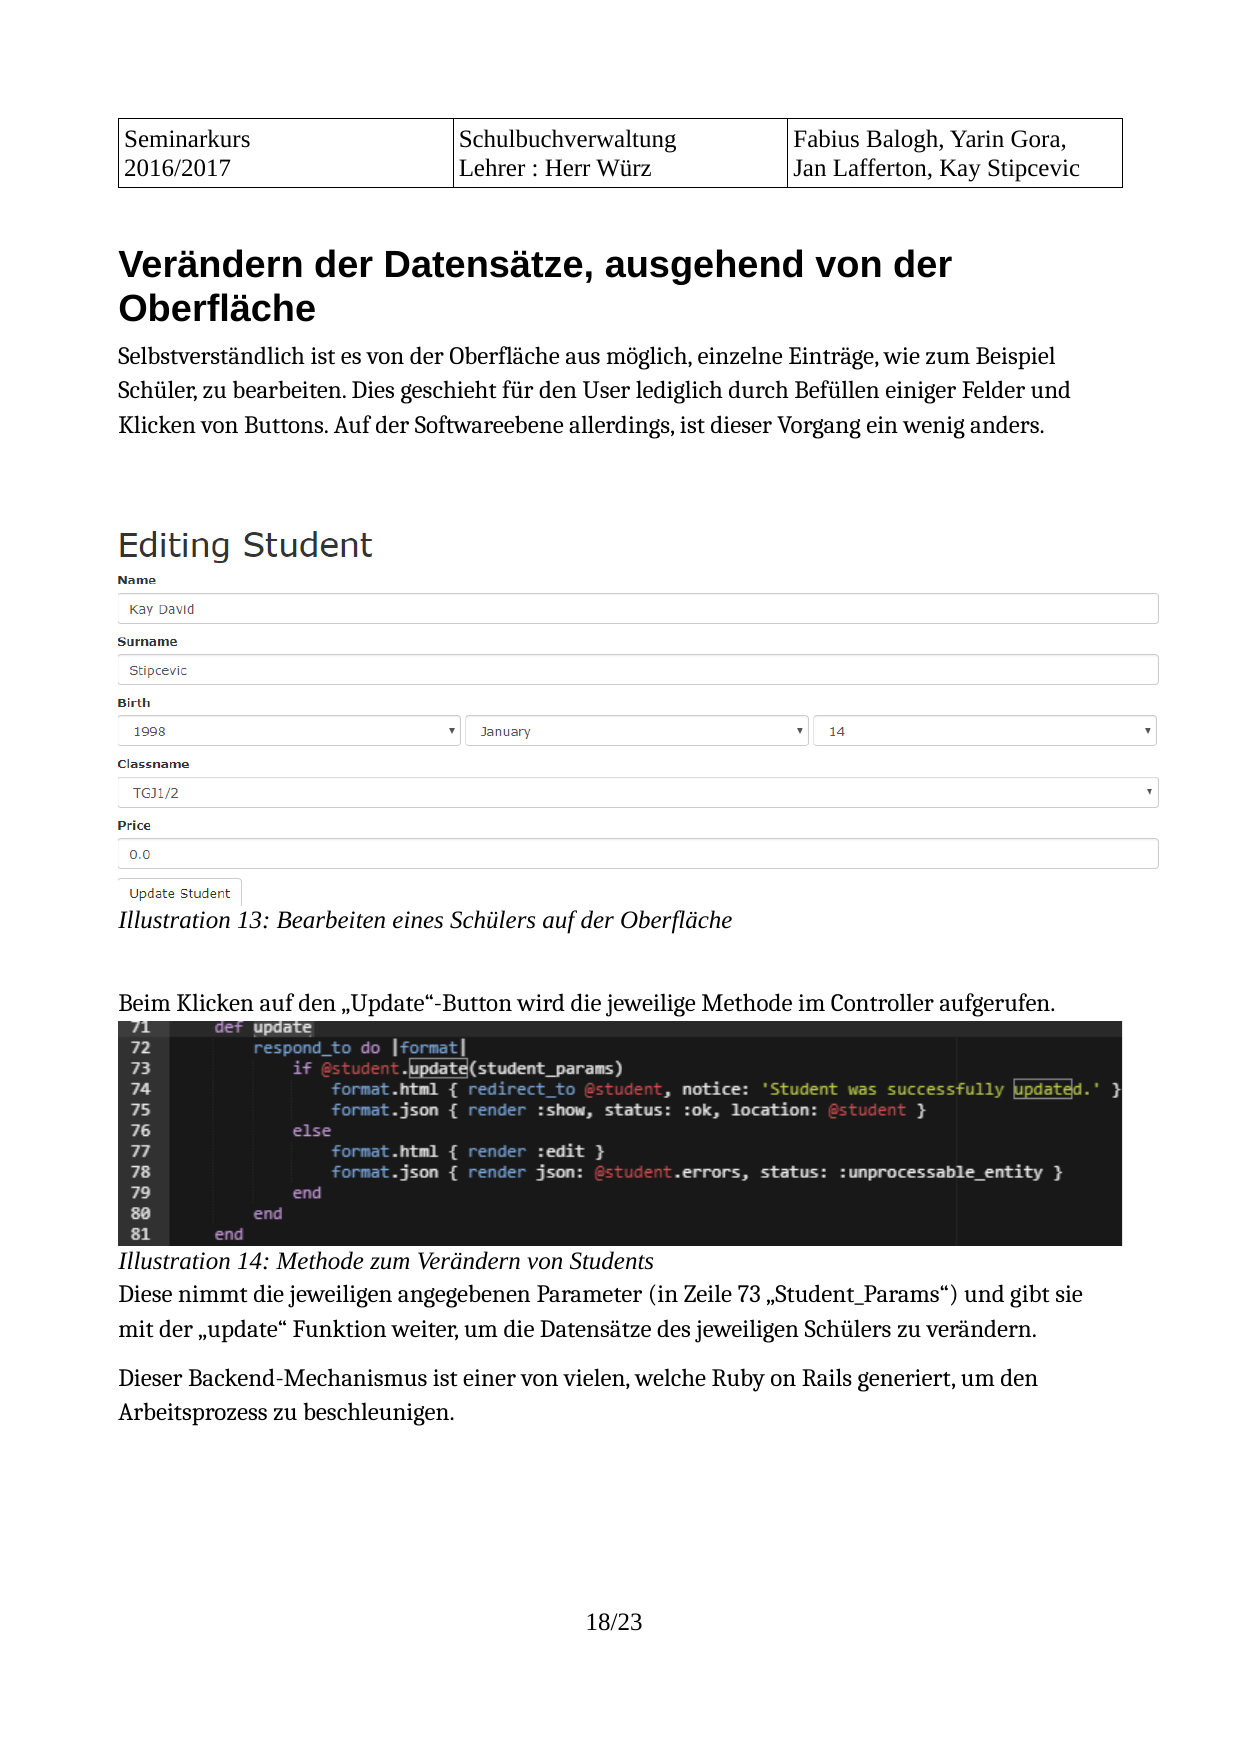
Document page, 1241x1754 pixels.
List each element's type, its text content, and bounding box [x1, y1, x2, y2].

text Beim Klicken auf den „Update“-Button wird die jeweilige Methode im Controller aufgerufen. [118, 989, 1122, 1018]
text Selbstverständlich ist es von der Oberfläche aus möglich, einzelne Einträge, wie zum Beispiel Schüler, zu bearbeiten. Dies geschieht für den User lediglich durch Befüllen einiger Felder und Klicken von Buttons. Auf der Softwareebene allerdings, ist dieser Vorgang ein wenig anders. [118, 342, 1122, 439]
picture [118, 530, 1161, 906]
picture [118, 1021, 1123, 1246]
subtitle Verändern der Datensätze, ausgehend von der Oberfläche [118, 242, 1122, 329]
text Diese nimmt die jeweiligen angegebenen Parameter (in Zeile 73 „Student_Params“) und gibt sie mit der „update“ Funktion weiter, um die Datensätze des jeweiligen Schülers zu verändern. [118, 1274, 1122, 1343]
text Illustration 14: Methode zum Verändern von Students [118, 1246, 1122, 1274]
text Illustration 13: Bearbeiten eines Schülers auf der Oberfläche [118, 906, 1160, 934]
text Dieser Backend-Mechanismus ist einer von vielen, welche Ruby on Rails generiert, um den Arbeitsprozess zu beschleunigen. [118, 1364, 1122, 1427]
